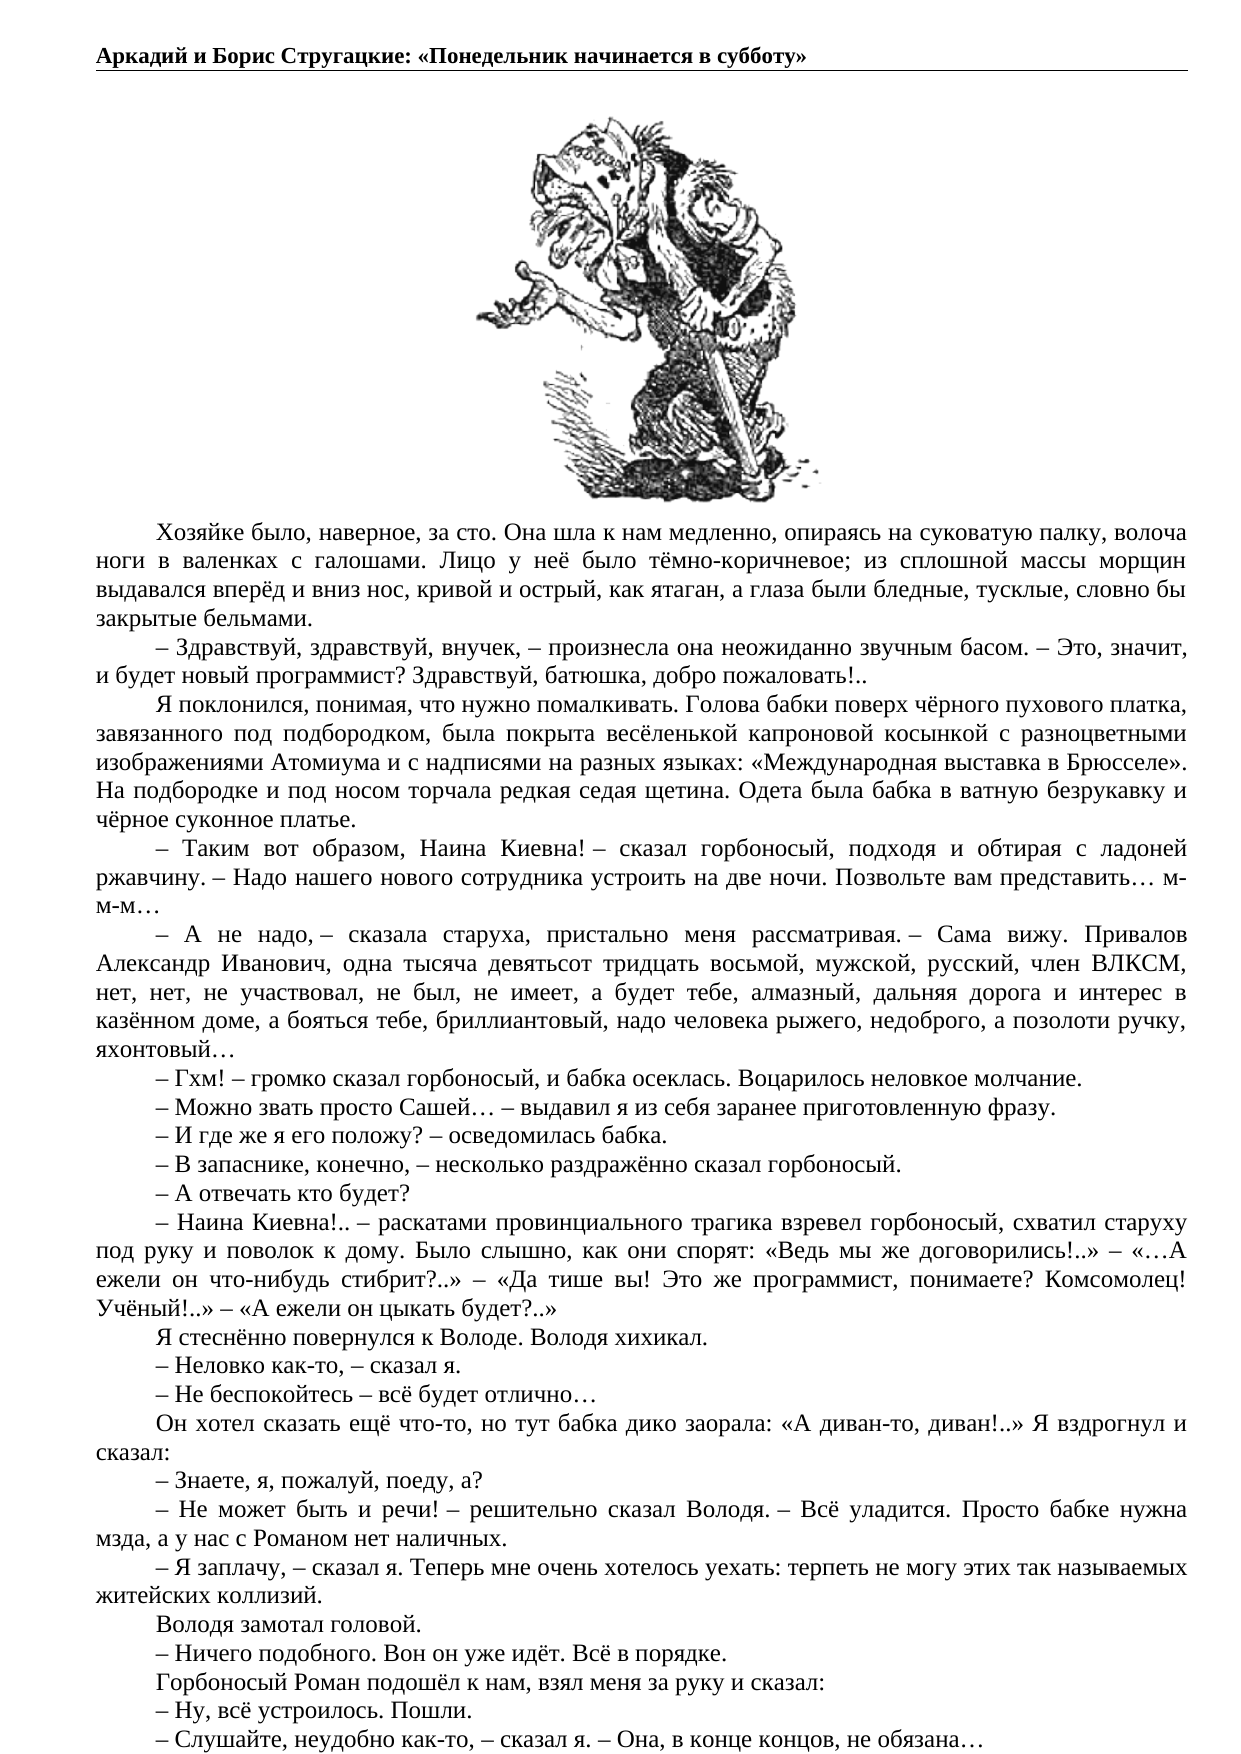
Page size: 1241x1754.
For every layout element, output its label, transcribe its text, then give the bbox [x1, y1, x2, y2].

text – Знаете, я, пожалуй, поеду, а? [96, 1465, 1188, 1494]
text – Гхм! – громко сказал горбоносый, и бабка осеклась. Воцарилось неловкое молчание. [96, 1063, 1188, 1092]
text – Я заплачу, – сказал я. Теперь мне очень хотелось уехать: терпеть не могу этих так называемых житейских коллизий. [96, 1552, 1188, 1609]
text – Таким вот образом, Наина Киевна! – сказал горбоносый, подходя и обтирая с ладоней ржавчину. – Надо нашего нового сотрудника устроить на две ночи. Позвольте вам представить… м-м-м… [96, 833, 1188, 919]
text – Можно звать просто Сашей… – выдавил я из себя заранее приготовленную фразу. [96, 1092, 1188, 1120]
text – Ничего подобного. Вон он уже идёт. Всё в порядке. [96, 1638, 1188, 1667]
text – Здравствуй, здравствуй, внучек, – произнесла она неожиданно звучным басом. – Это, значит, и будет новый программист? Здравствуй, батюшка, добро пожаловать!.. [96, 632, 1188, 689]
text – В запаснике, конечно, – несколько раздражённо сказал горбоносый. [96, 1149, 1188, 1178]
text – Слушайте, неудобно как-то, – сказал я. – Она, в конце концов, не обязана… [96, 1724, 1188, 1753]
text Володя замотал головой. [96, 1609, 1188, 1638]
text – А не надо, – сказала старуха, пристально меня рассматривая. – Сама вижу. Привалов Александр Иванович, одна тысяча девятьсот тридцать восьмой, мужской, русский, член ВЛКСМ, нет, нет, не участвовал, не был, не имеет, а будет тебе, алмазный, дальняя дорога и интерес в казённом доме, а бояться тебе, бриллиантовый, надо человека рыжего, недоброго, а позолоти ручку, яхонтовый… [96, 919, 1188, 1063]
text – Неловко как-то, – сказал я. [96, 1350, 1188, 1379]
text – Не беспокойтесь – всё будет отлично… [96, 1379, 1188, 1408]
text Он хотел сказать ещё что-то, но тут бабка дико заорала: «А диван-то, диван!..» Я вздрогнул и сказал: [96, 1408, 1188, 1465]
text – Наина Киевна!.. – раскатами провинциального трагика взревел горбоносый, схватил старуху под руку и поволок к дому. Было слышно, как они спорят: «Ведь мы же договорились!..» – «…А ежели он что-нибудь стибрит?..» – «Да тише вы! Это же программист, понимаете? Комсомолец! Учёный!..» – «А ежели он цыкать будет?..» [96, 1207, 1188, 1322]
text Я поклонился, понимая, что нужно помалкивать. Голова бабки поверх чёрного пухового платка, завязанного под подбородком, была покрыта весёленькой капроновой косынкой с разноцветными изображениями Атомиума и с надписями на разных языках: «Международная выставка в Брюсселе». На подбородке и под носом торчала редкая седая щетина. Одета была бабка в ватную безрукавку и чёрное суконное платье. [96, 689, 1188, 833]
text – А отвечать кто будет? [96, 1178, 1188, 1207]
text – Ну, всё устроилось. Пошли. [96, 1695, 1188, 1724]
text – Не может быть и речи! – решительно сказал Володя. – Всё уладится. Просто бабке нужна мзда, а у нас с Романом нет наличных. [96, 1494, 1188, 1552]
text Горбоносый Роман подошёл к нам, взял меня за руку и сказал: [96, 1667, 1188, 1695]
text – И где же я его положу? – осведомилась бабка. [96, 1120, 1188, 1149]
text Хозяйке было, наверное, за сто. Она шла к нам медленно, опираясь на суковатую палку, волоча ноги в валенках с галошами. Лицо у неё было тёмно-коричневое; из сплошной массы морщин выдавался вперёд и вниз нос, кривой и острый, как ятаган, а глаза были бледные, тусклые, словно бы закрытые бельмами. [96, 517, 1188, 632]
text Я стеснённо повернулся к Володе. Володя хихикал. [96, 1322, 1188, 1350]
